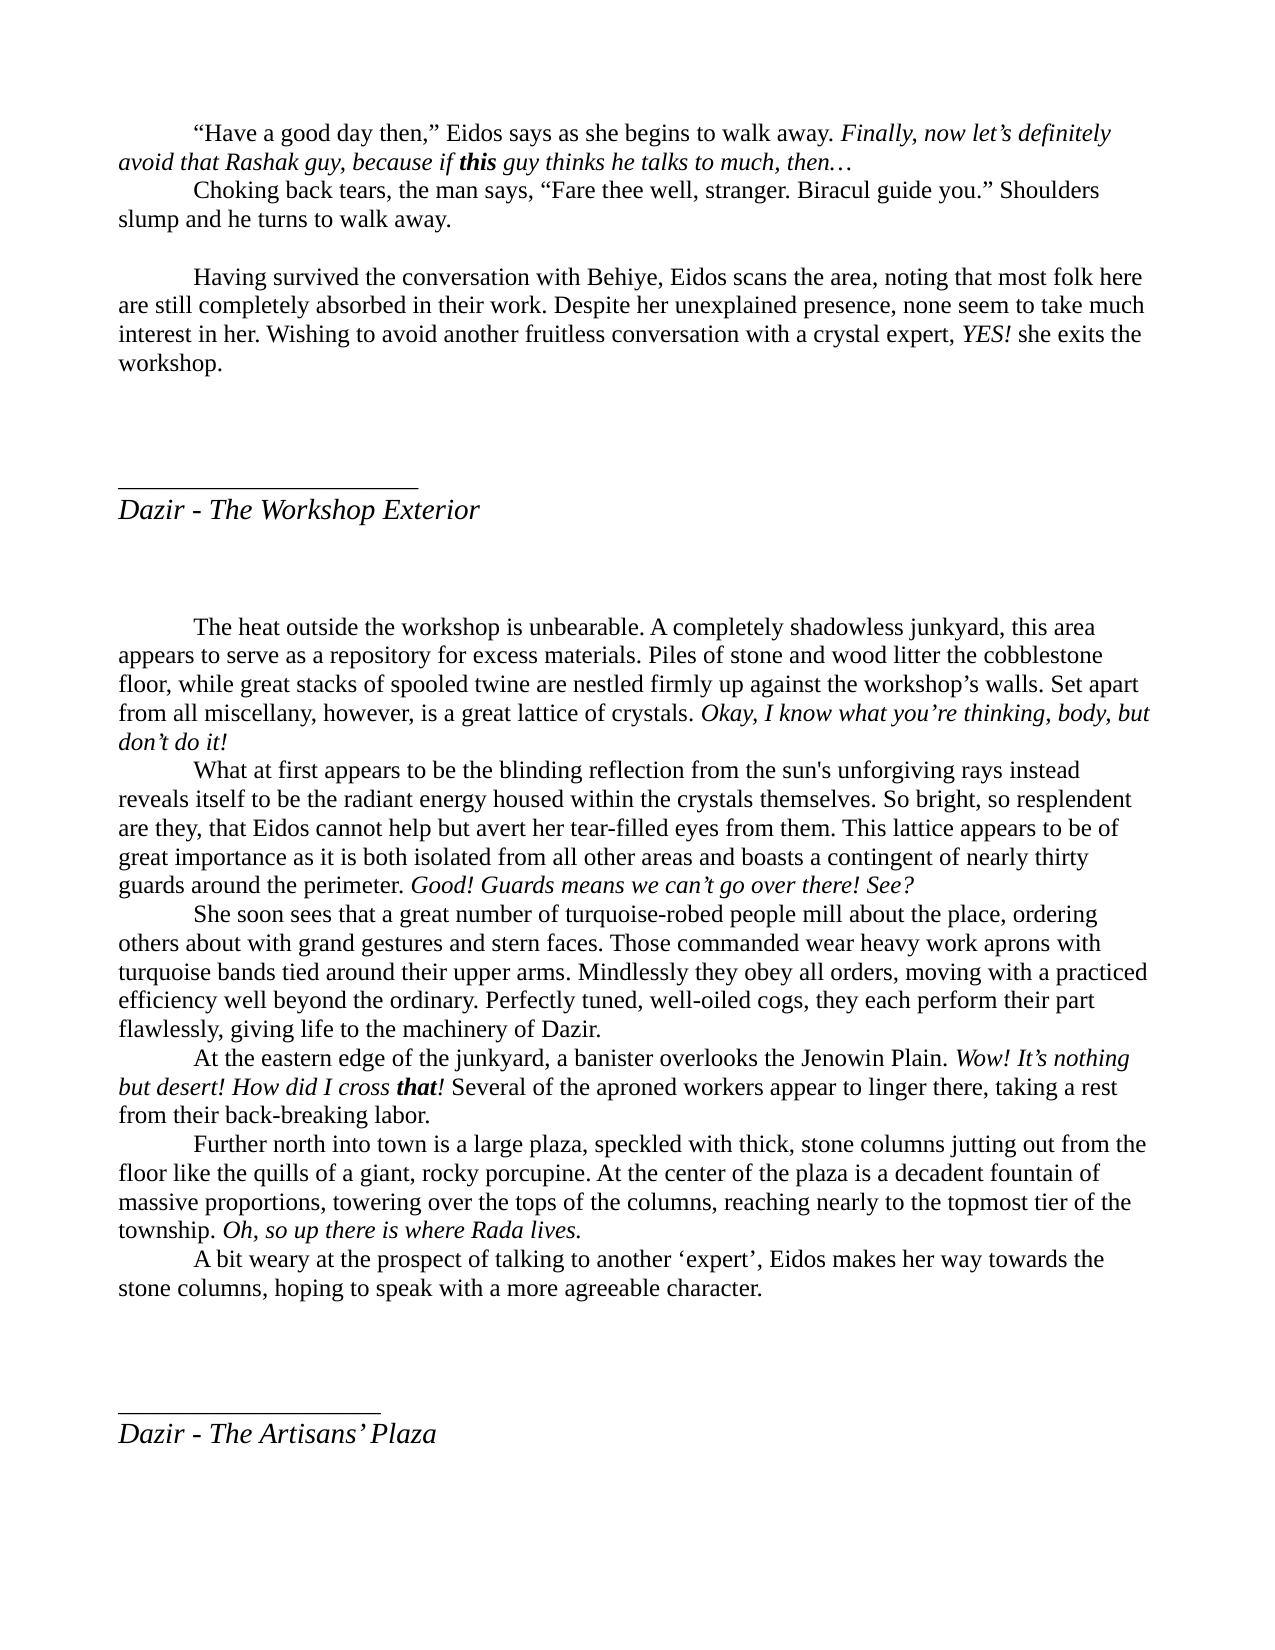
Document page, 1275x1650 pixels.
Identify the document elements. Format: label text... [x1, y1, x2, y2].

text Choking back tears, the man says, “Fare thee well, stranger. Biracul guide you.” Shoulders slump and he turns to walk away. [118, 176, 1157, 233]
text What at first appears to be the blinding reflection from the sun's unforgiving rays instead reveals itself to be the radiant energy housed within the crystals themselves. So bright, so resplendent are they, that Eidos cannot help but avert her tear-filled eyes from them. This lattice appears to be of great importance as it is both isolated from all other areas and boasts a contingent of nearly thirty guards around the perimeter. Good! Guards means we can’t go over there! See? [118, 755, 1157, 899]
text _____________________ [118, 1388, 1157, 1417]
text At the eastern edge of the junkyard, a banister overlooks the Jenowin Plain. Wow! It’s nothing but desert! How did I cross that! Several of the aproned workers appear to linger there, taking a rest from their back-breaking labor. [118, 1043, 1157, 1129]
text Dazir - The Artisans’ Plaza [118, 1417, 1157, 1450]
text Dazir - The Workshop Exterior [118, 492, 1157, 525]
text She soon sees that a great number of turquoise-robed people mill about the place, ordering others about with grand gestures and stern faces. Those commanded wear heavy work aprons with turquoise bands tied around their upper arms. Mindlessly they obey all orders, moving with a practiced efficiency well beyond the ordinary. Perfectly tuned, well-oiled cogs, they each perform their part flawlessly, giving life to the machinery of Dazir. [118, 899, 1157, 1043]
text ________________________ [118, 463, 1157, 492]
text “Have a good day then,” Eidos says as she begins to walk away. Finally, now let’s definitely avoid that Rashak guy, because if this guy thinks he talks to much, then… [118, 118, 1157, 176]
text Having survived the conversation with Behiye, Eidos scans the area, noting that most folk here are still completely absorbed in their work. Despite her unexplained presence, none seem to take much interest in her. Wishing to avoid another fruitless conversation with a crystal expert, YES! she exits the workshop. [118, 262, 1157, 377]
text A bit weary at the prospect of talking to another ‘expert’, Eidos makes her way towards the stone columns, hoping to speak with a more agreeable character. [118, 1244, 1157, 1302]
text Further north into town is a large plaza, speckled with thick, stone columns jutting out from the floor like the quills of a giant, rocky porcupine. At the center of the plaza is a decadent fountain of massive proportions, towering over the tops of the columns, reaching nearly to the topmost tier of the township. Oh, so up there is where Rada lives. [118, 1129, 1157, 1244]
text The heat outside the workshop is unbearable. A completely shadowless junkyard, this area appears to serve as a repository for excess materials. Piles of stone and wood litter the cobblestone floor, while great stacks of spooled twine are nestled firmly up against the workshop’s walls. Set apart from all miscellany, however, is a great lattice of crystals. Okay, I know what you’re thinking, body, but don’t do it! [118, 612, 1157, 755]
